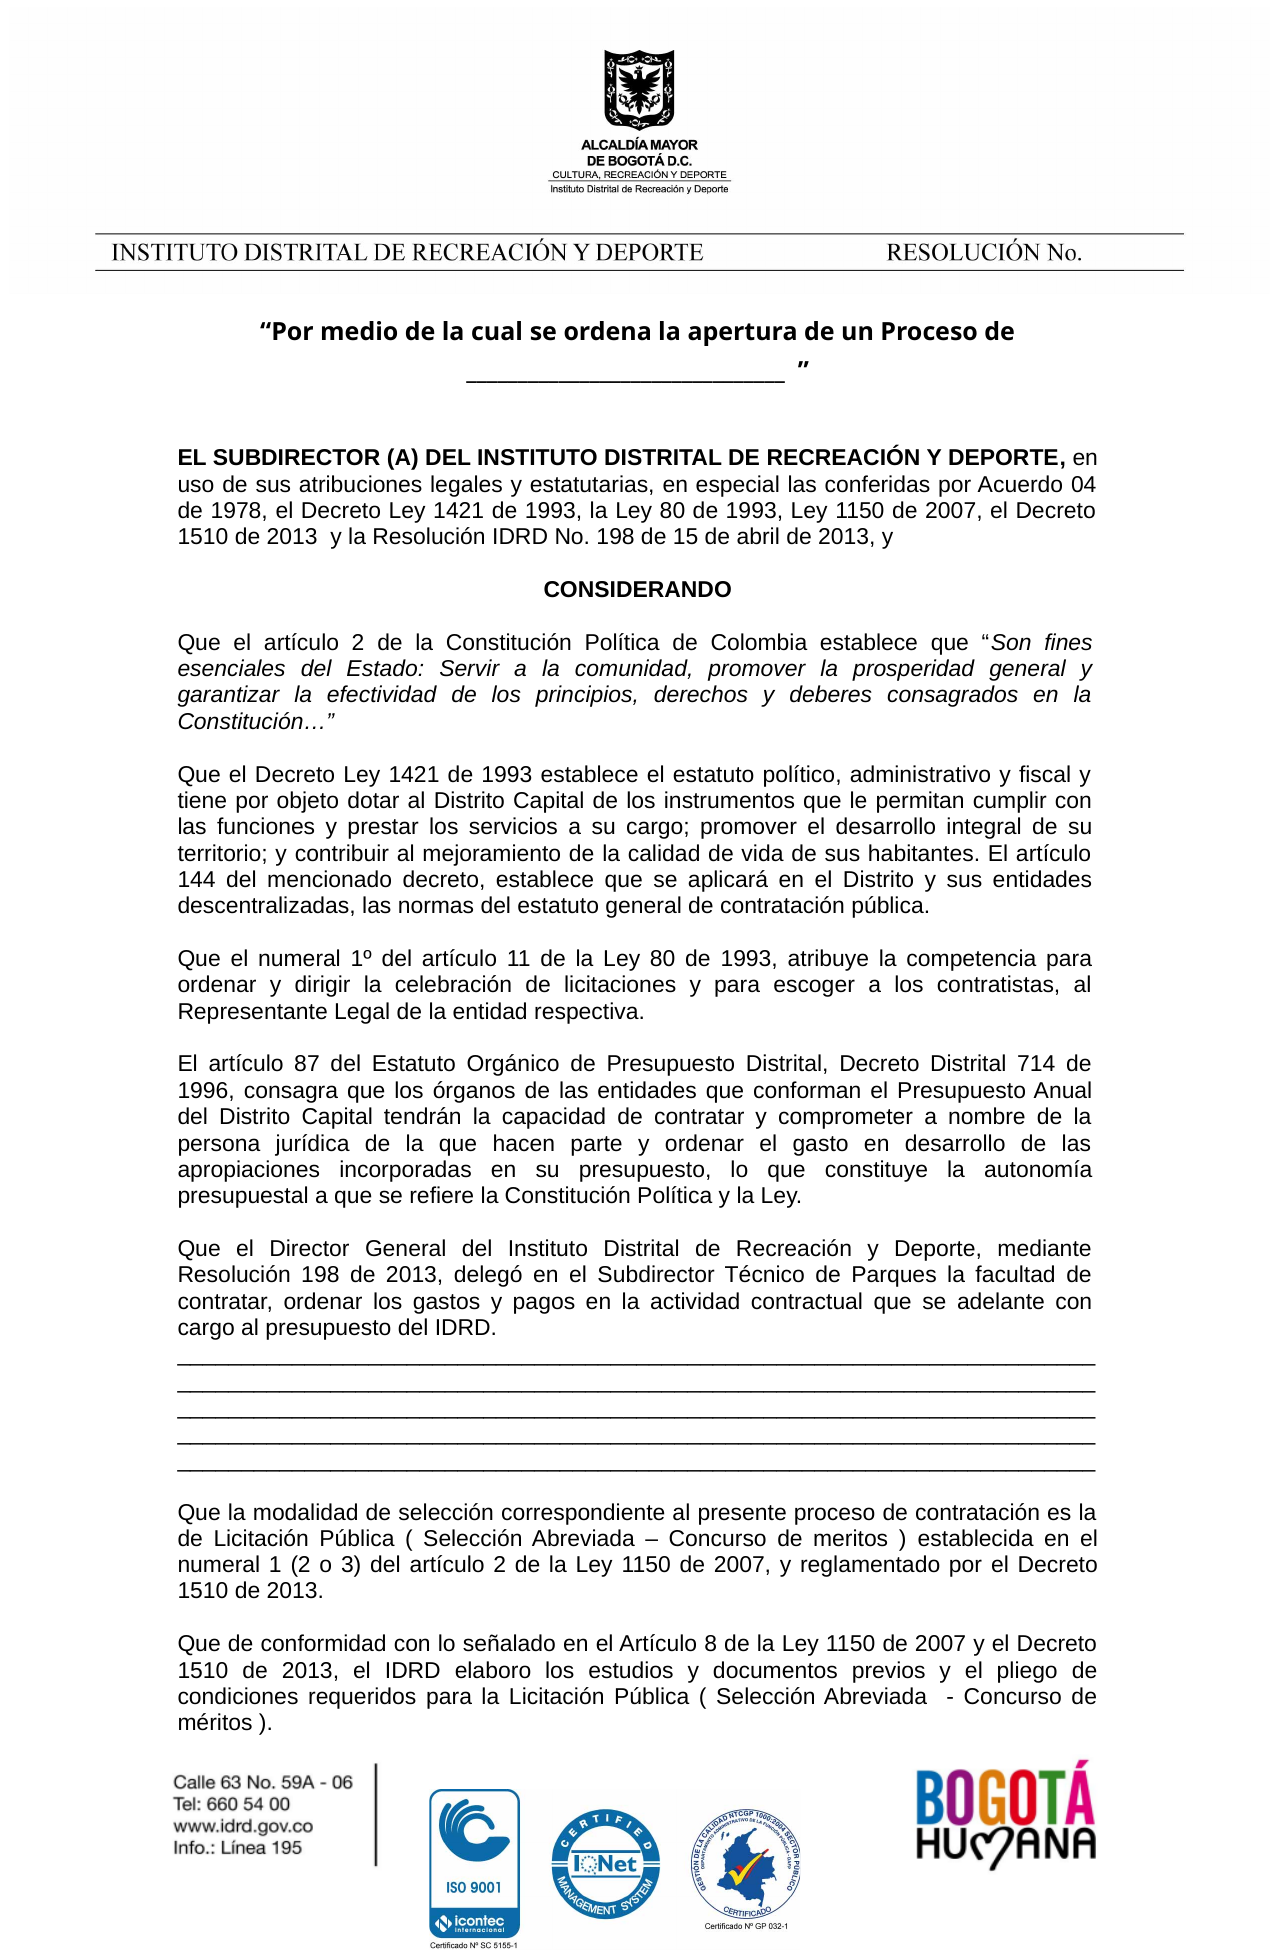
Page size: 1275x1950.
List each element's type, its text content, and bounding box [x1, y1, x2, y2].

text CONSIDERANDO [177, 576, 1098, 602]
text Que de conformidad con lo señalado en el Artículo 8 de la Ley 1150 de 2007 y el Decreto 1510 de 2013, el IDRD elaboro los estudios y documentos previos y el pliego de condiciones requeridos para la Licitación Pública ( Selección Abreviada - Concurso de méritos ). [177, 1630, 1098, 1736]
text El artículo 87 del Estatuto Orgánico de Presupuesto Distrital, Decreto Distrital 714 de 1996, consagra que los órganos de las entidades que conforman el Presupuesto Anual del Distrito Capital tendrán la capacidad de contratar y comprometer a nombre de la persona jurídica de la que hacen parte y ordenar el gasto en desarrollo de las apropiaciones incorporadas en su presupuesto, lo que constituye la autonomía presupuestal a que se refiere la Constitución Política y la Ley. [177, 1050, 1092, 1208]
text EL SUBDIRECTOR (A) DEL INSTITUTO DISTRITAL DE RECREACIÓN Y DEPORTE, en uso de sus atribuciones legales y estatutarias, en especial las conferidas por Acuerdo 04 de 1978, el Decreto Ley 1421 de 1993, la Ley 80 de 1993, Ley 1150 de 2007, el Decreto 1510 de 2013 y la Resolución IDRD No. 198 de 15 de abril de 2013, y [177, 444, 1098, 550]
text Que la modalidad de selección correspondiente al presente proceso de contratación es la de Licitación Pública ( Selección Abreviada – Concurso de meritos ) establecida en el numeral 1 (2 o 3) del artículo 2 de la Ley 1150 de 2007, y reglamentado por el Decreto 1510 de 2013. [177, 1498, 1098, 1604]
text Que el numeral 1º del artículo 11 de la Ley 80 de 1993, atribuye la competencia para ordenar y dirigir la celebración de licitaciones y para escoger a los contratistas, al Representante Legal de la entidad respectiva. [177, 945, 1092, 1024]
text Que el Director General del Instituto Distrital de Recreación y Deporte, mediante Resolución 198 de 2013, delegó en el Subdirector Técnico de Parques la facultad de contratar, ordenar los gastos y pagos en la actividad contractual que se adelante con cargo al presupuesto del IDRD. [177, 1235, 1092, 1340]
text Que el artículo 2 de la Constitución Política de Colombia establece que “Son fines esenciales del Estado: Servir a la comunidad, promover la prosperidad general y garantizar la efectividad de los principios, derechos y deberes consagrados en la Constitución…” [177, 629, 1092, 734]
text ________________________________________________________________________________________________________________________________________________________________________________________________________________________________________________________________________________________________________________________________________________________________________ [177, 1340, 1098, 1472]
picture [429, 1789, 801, 1950]
picture [9, 7, 1270, 294]
text Que el Decreto Ley 1421 de 1993 establece el estatuto político, administrativo y fiscal y tiene por objeto dotar al Distrito Capital de los instrumentos que le permitan cumplir con las funciones y prestar los servicios a su cargo; promover el desarrollo integral de su territorio; y contribuir al mejoramiento de la calidad de vida de sus habitantes. El artículo 144 del mencionado decreto, establece que se aplicará en el Distrito y sus entidades descentralizadas, las normas del estatuto general de contratación pública. [177, 761, 1092, 919]
